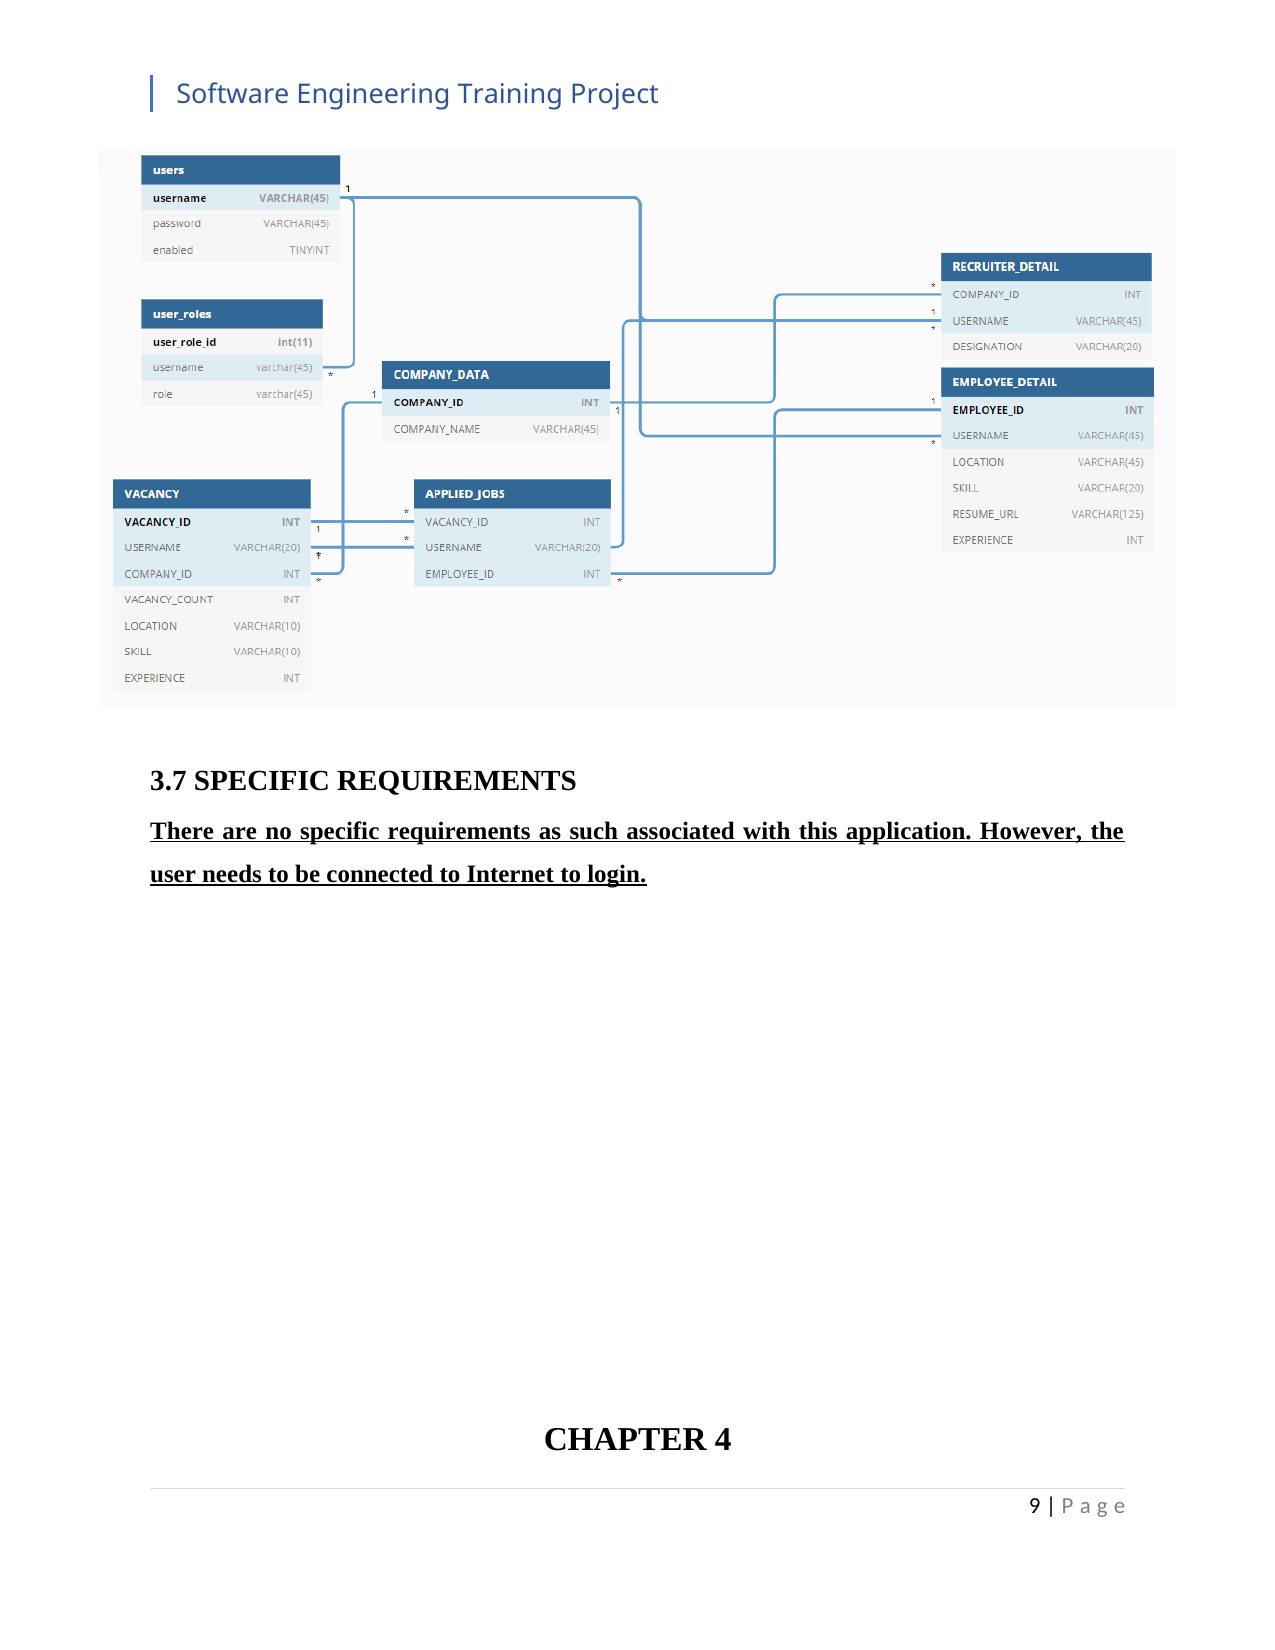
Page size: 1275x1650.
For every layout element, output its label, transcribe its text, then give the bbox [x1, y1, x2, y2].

picture [98, 150, 1177, 708]
text CHAPTER 4 [150, 1420, 1125, 1458]
text There are no specific requirements as such associated with this application. However, the [150, 816, 1125, 841]
text user needs to be connected to Internet to login. [150, 842, 1125, 888]
text 3.7 SPECIFIC REQUIREMENTS [150, 763, 1125, 797]
